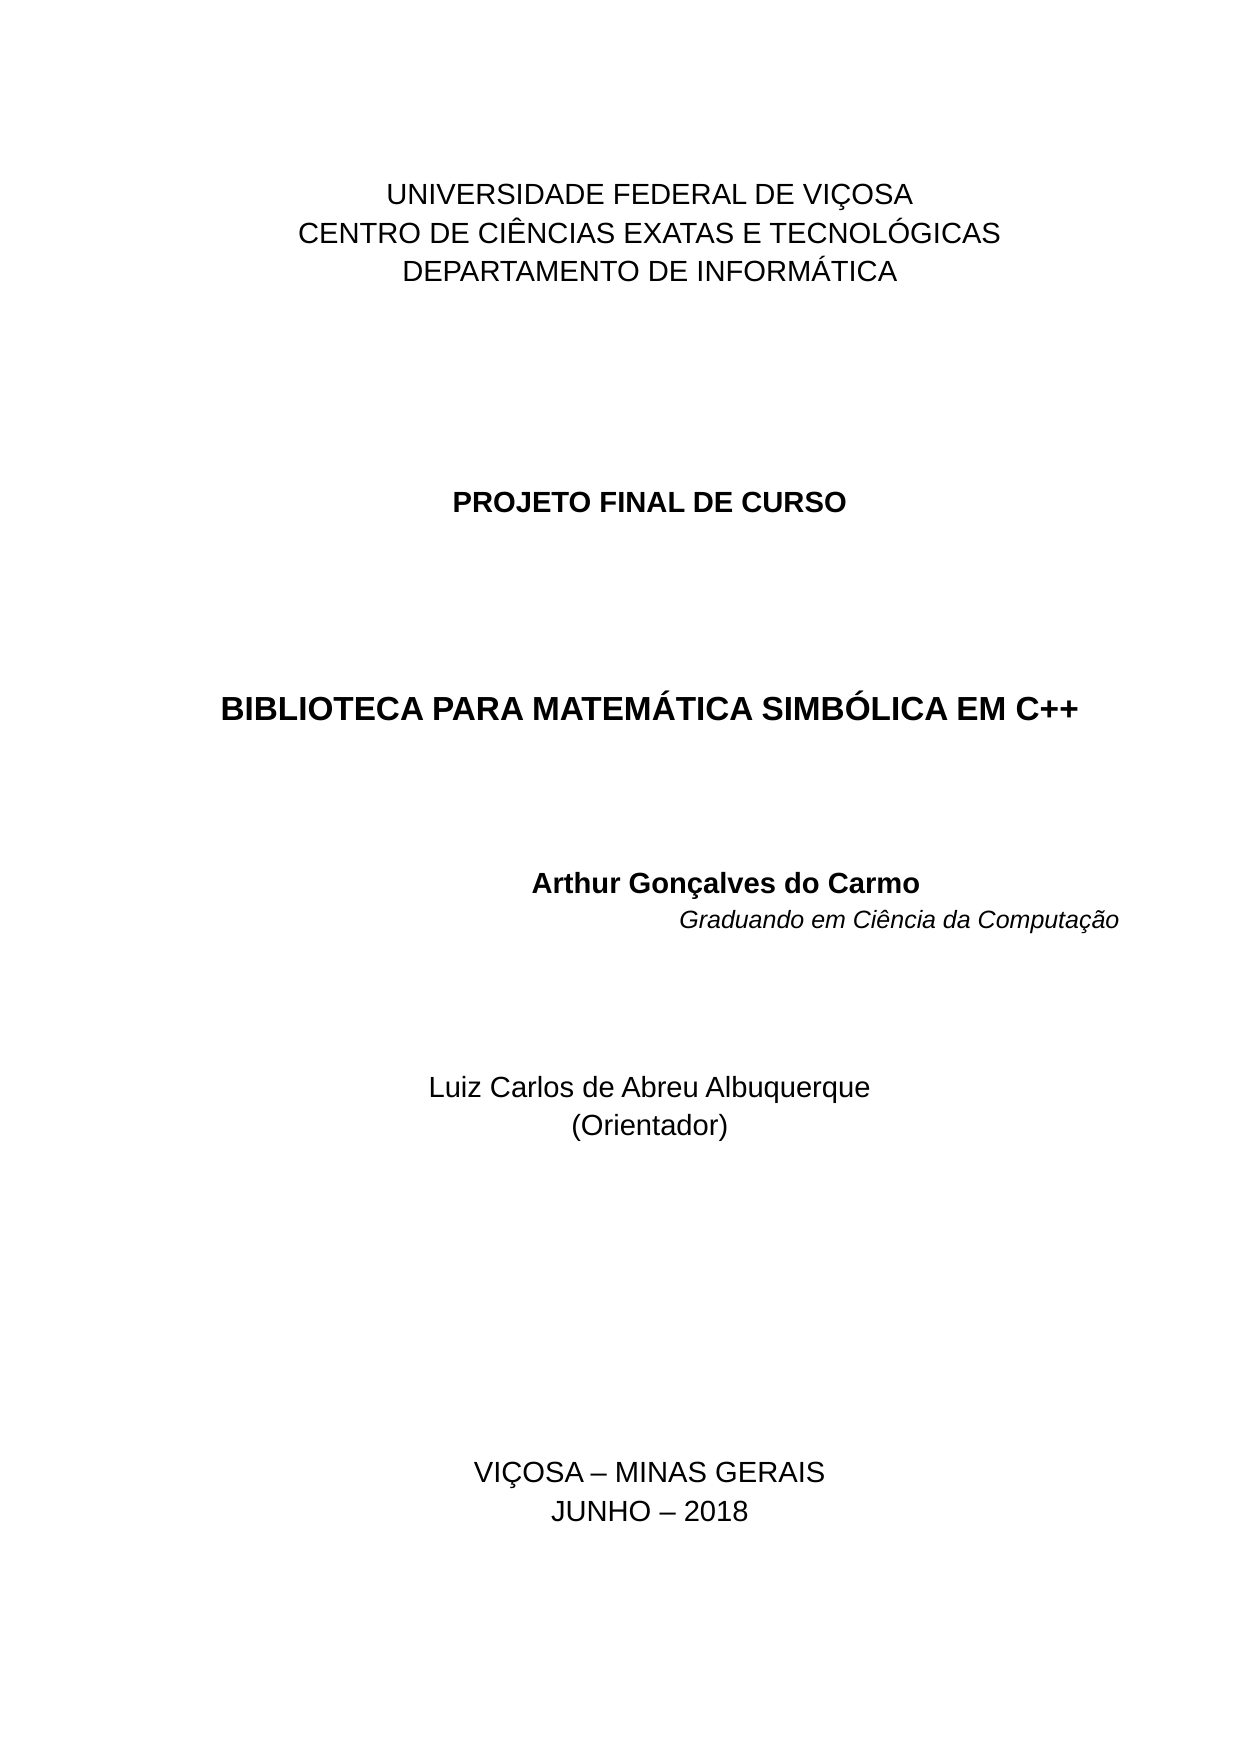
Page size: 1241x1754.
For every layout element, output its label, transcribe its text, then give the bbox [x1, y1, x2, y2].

text PROJETO FINAL DE CURSO [177, 486, 1122, 519]
text Graduando em Ciência da Computação [177, 905, 1122, 933]
text BIBLIOTECA PARA MATEMÁTICA SIMBÓLICA EM C++ [177, 689, 1122, 728]
text DEPARTAMENTO DE INFORMÁTICA [177, 254, 1122, 288]
text VIÇOSA – MINAS GERAIS [177, 1455, 1122, 1489]
text Luiz Carlos de Abreu Albuquerque [177, 1070, 1122, 1103]
text Arthur Gonçalves do Carmo [177, 866, 1122, 900]
text (Orientador) [177, 1108, 1122, 1142]
text JUNHO – 2018 [177, 1494, 1122, 1527]
text CENTRO DE CIÊNCIAS EXATAS E TECNOLÓGICAS [177, 216, 1122, 249]
text UNIVERSIDADE FEDERAL DE VIÇOSA [177, 177, 1122, 211]
